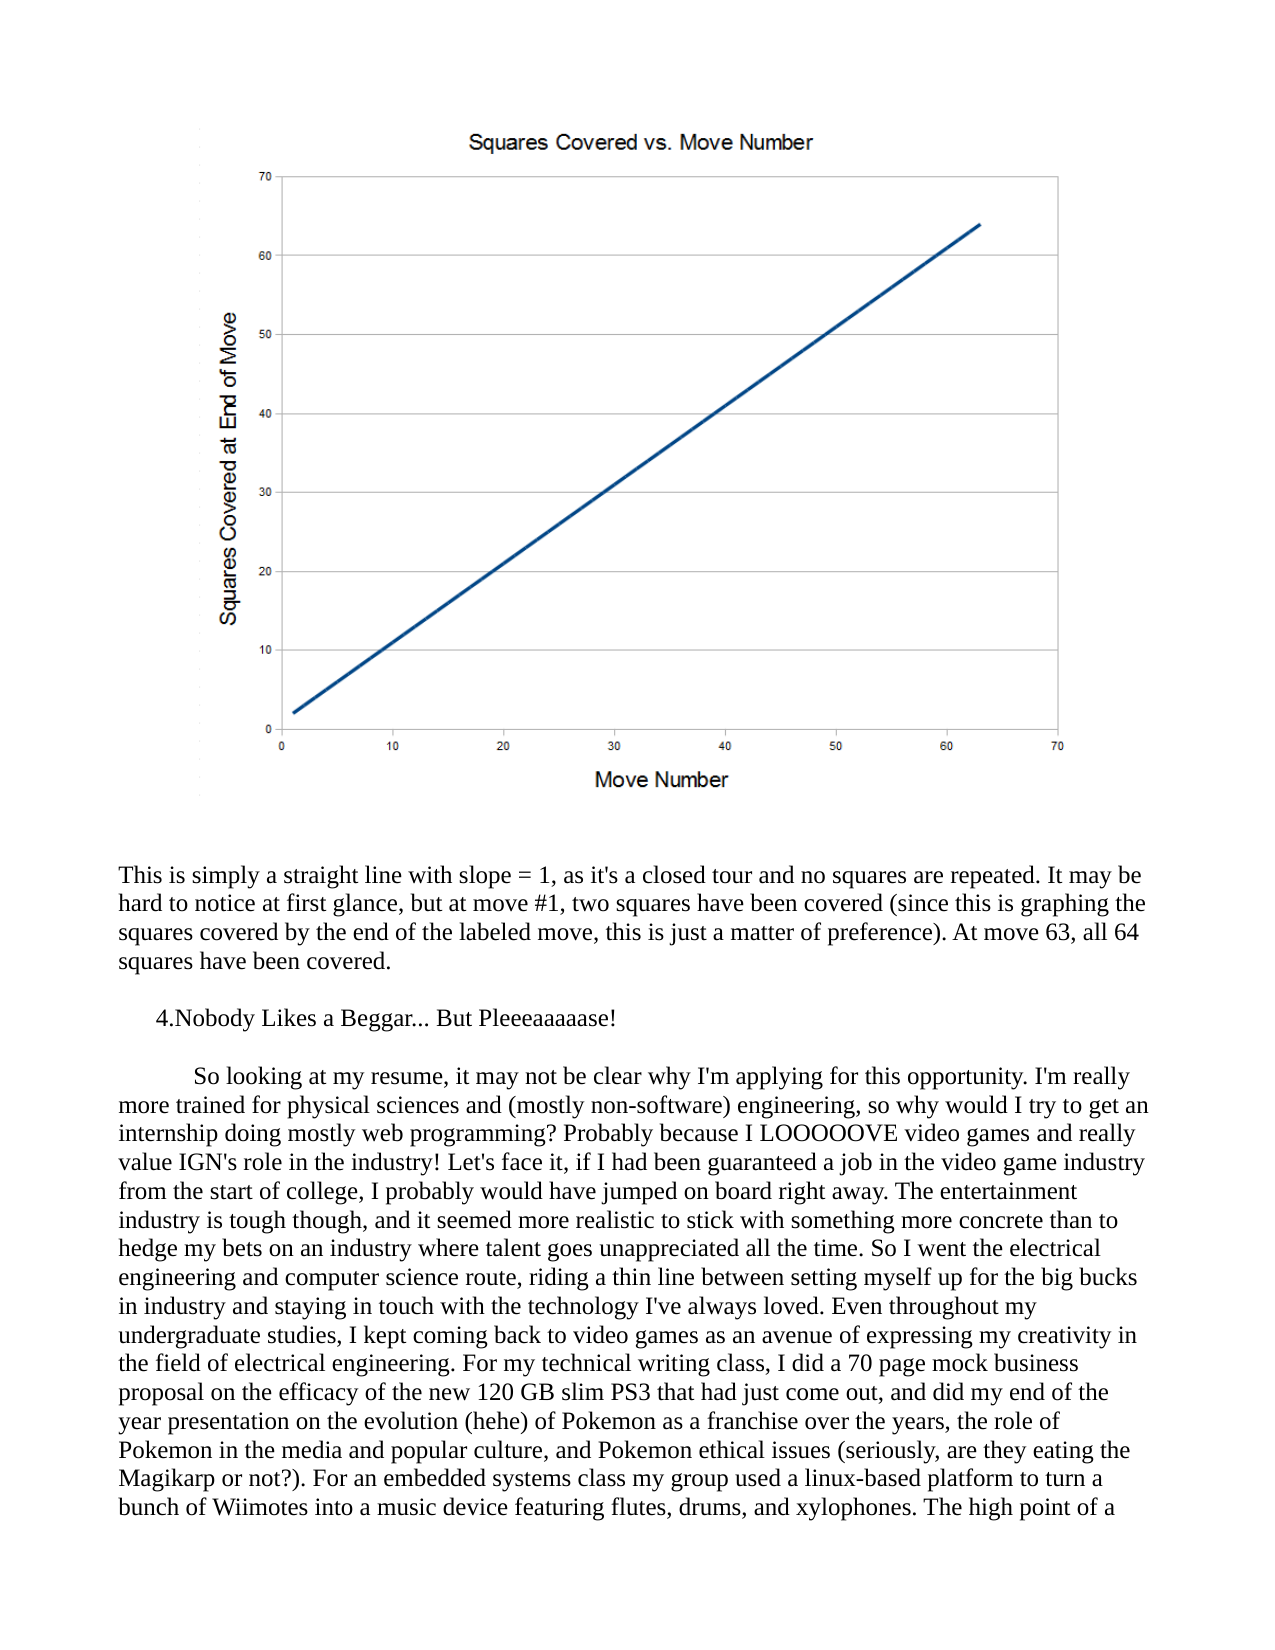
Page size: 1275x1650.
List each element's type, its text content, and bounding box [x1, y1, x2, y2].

list Nobody Likes a Beggar... But Pleeeaaaaase! [156, 1003, 1157, 1032]
text So looking at my resume, it may not be clear why I'm applying for this opportunity. I'm really more trained for physical sciences and (mostly non-software) engineering, so why would I try to get an internship doing mostly web programming? Probably because I LOOOOOVE video games and really value IGN's role in the industry! Let's face it, if I had been guaranteed a job in the video game industry from the start of college, I probably would have jumped on board right away. The entertainment industry is tough though, and it seemed more realistic to stick with something more concrete than to hedge my bets on an industry where talent goes unappreciated all the time. So I went the electrical engineering and computer science route, riding a thin line between setting myself up for the big bucks in industry and staying in touch with the technology I've always loved. Even throughout my undergraduate studies, I kept coming back to video games as an avenue of expressing my creativity in the field of electrical engineering. For my technical writing class, I did a 70 page mock business proposal on the efficacy of the new 120 GB slim PS3 that had just come out, and did my end of the year presentation on the evolution (hehe) of Pokemon as a franchise over the years, the role of Pokemon in the media and popular culture, and Pokemon ethical issues (seriously, are they eating the Magikarp or not?). For an embedded systems class my group used a linux-based platform to turn a bunch of Wiimotes into a music device featuring flutes, drums, and xylophones. The high point of a [118, 1061, 1157, 1521]
picture [199, 118, 1076, 802]
text This is simply a straight line with slope = 1, as it's a closed tour and no squares are repeated. It may be hard to notice at first glance, but at move #1, two squares have been covered (since this is graphing the squares covered by the end of the labeled move, this is just a matter of preference). At move 63, all 64 squares have been covered. [118, 860, 1157, 975]
